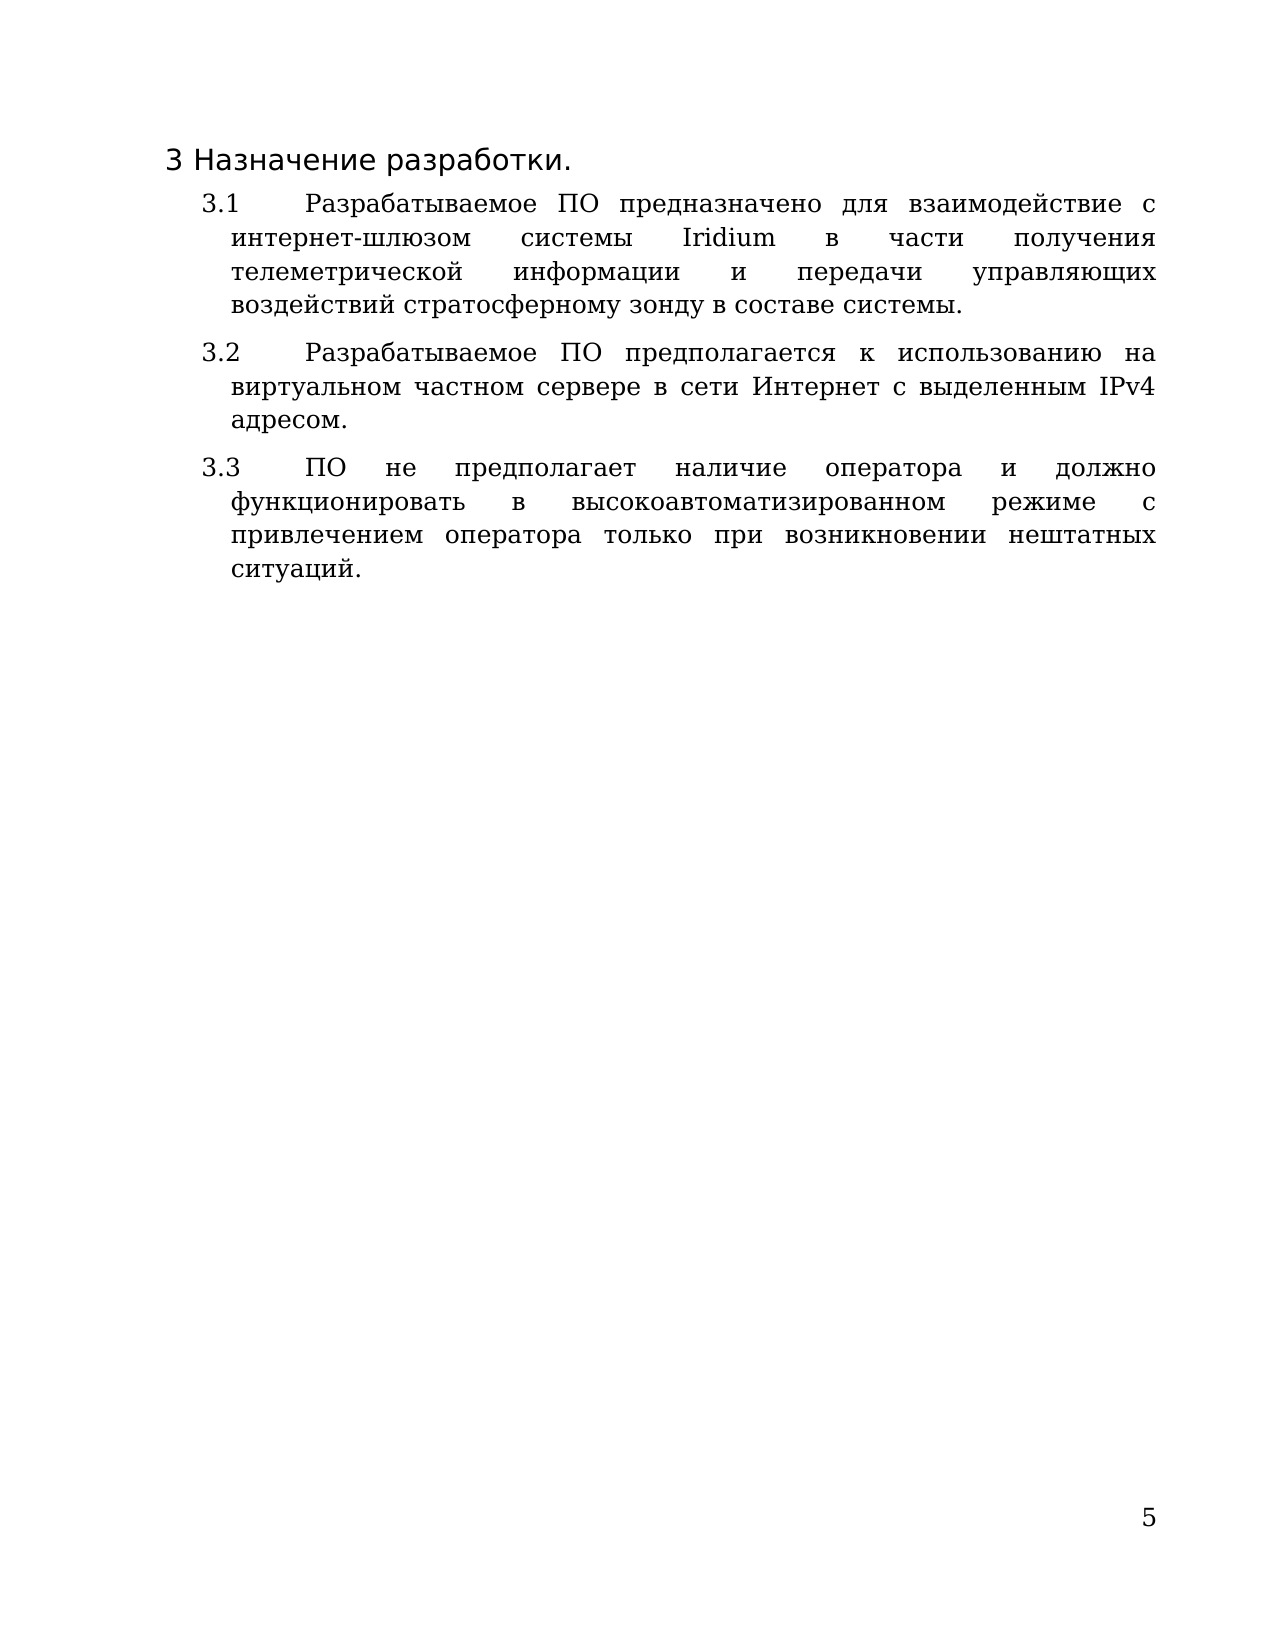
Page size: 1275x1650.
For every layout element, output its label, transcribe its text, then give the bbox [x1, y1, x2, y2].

list Разрабатываемое ПО предназначено для взаимодействие с интернет-шлюзом системы Iridium в части получения телеметрической информации и передачи управляющих воздействий стратосферному зонду в составе системы. [193, 189, 1157, 319]
list Разрабатываемое ПО предполагается к использованию на виртуальном частном сервере в сети Интернет с выделенным IPv4 адресом. [193, 338, 1157, 434]
list ПО не предполагает наличие оператора и должно функционировать в высокоавтоматизированном режиме с привлечением оператора только при возникновении нештатных ситуаций. [193, 453, 1157, 583]
subtitle Назначение разработки. [156, 143, 1157, 177]
